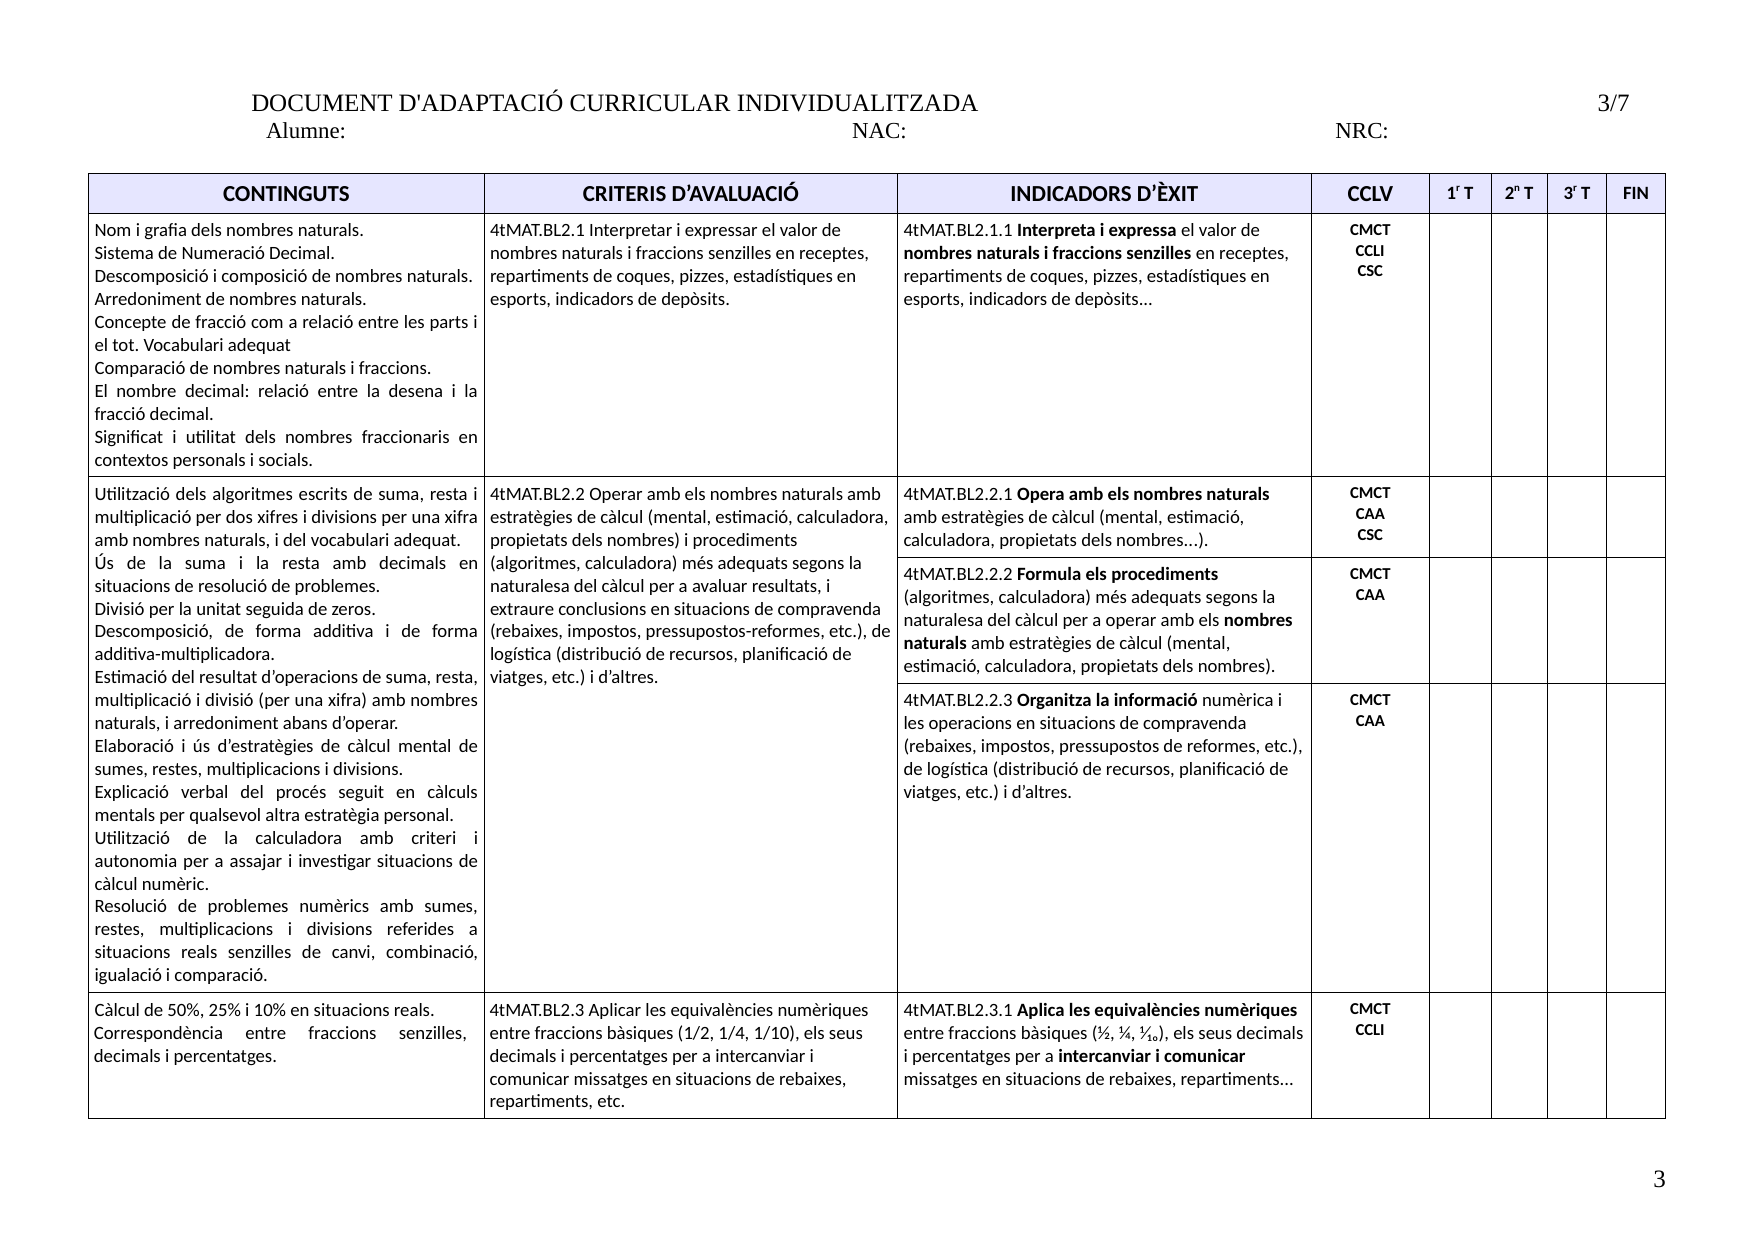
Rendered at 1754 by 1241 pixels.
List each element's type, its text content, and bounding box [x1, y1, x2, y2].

table_cell 4tMAT.BL2.1.1 Interpreta i expressa el valor de nombres naturals i fraccions senzilles en receptes, repartiments de coques, pizzes, estadístiques en esports, indicadors de depòsits... [898, 214, 1311, 476]
table_cell 4tMAT.BL2.3.1 Aplica les equivalències numèriques entre fraccions bàsiques (½, ¼, ⅟₁ₒ), els seus decimals i percentatges per a intercanviar i comunicar missatges en situacions de rebaixes, repartiments... [898, 993, 1311, 1118]
table_cell 2n T [1492, 174, 1547, 213]
table_cell FIN [1607, 174, 1665, 213]
table_cell [1548, 558, 1606, 683]
table_cell [1607, 993, 1665, 1118]
table_cell CONTINGUTS [89, 174, 484, 213]
table_cell 4tMAT.BL2.2.2 Formula els procediments (algoritmes, calculadora) més adequats segons la naturalesa del càlcul per a operar amb els nombres naturals amb estratègies de càlcul (mental, estimació, calculadora, propietats dels nombres). [898, 558, 1311, 683]
table_cell Utilització dels algoritmes escrits de suma, resta i multiplicació per dos xifres i divisions per una xifra amb nombres naturals, i del vocabulari adequat. Ús de la suma i la resta amb decimals en situacions de resolució de problemes. Divisió per la unitat seguida de zeros. Descomposició, de forma additiva i de forma additiva-multiplicadora. Estimació del resultat d’operacions de suma, resta, multiplicació i divisió (per una xifra) amb nombres naturals, i arredoniment abans d’operar. Elaboració i ús d’estratègies de càlcul mental de sumes, restes, multiplicacions i divisions. Explicació verbal del procés seguit en càlculs mentals per qualsevol altra estratègia personal. Utilització de la calculadora amb criteri i autonomia per a assajar i investigar situacions de càlcul numèric. Resolució de problemes numèrics amb sumes, restes, multiplicacions i divisions referides a situacions reals senzilles de canvi, combinació, igualació i comparació. [89, 477, 484, 992]
table_cell CRITERIS D’AVALUACIÓ [485, 174, 897, 213]
table_cell [1607, 558, 1665, 683]
table_cell 1r T [1430, 174, 1491, 213]
table_cell [1492, 477, 1547, 557]
table_cell [1430, 477, 1491, 557]
table_cell [1492, 684, 1547, 992]
table_cell CMCT CAA [1312, 558, 1429, 683]
table_cell [1548, 214, 1606, 476]
table_cell [1607, 477, 1665, 557]
table_cell [1430, 684, 1491, 992]
table_cell INDICADORS D’ÈXIT [898, 174, 1311, 213]
table_cell Càlcul de 50%, 25% i 10% en situacions reals. Correspondència entre fraccions senzilles, decimals i percentatges. [89, 993, 484, 1118]
table_cell [1492, 558, 1547, 683]
table_cell [1607, 684, 1665, 992]
table_cell 3r T [1548, 174, 1606, 213]
table_cell [1548, 684, 1606, 992]
table_cell [1430, 558, 1491, 683]
table_cell [1492, 214, 1547, 476]
table_cell CMCT CAA CSC [1312, 477, 1429, 557]
table_cell 4tMAT.BL2.2.3 Organitza la informació numèrica i les operacions en situacions de compravenda (rebaixes, impostos, pressupostos de reformes, etc.), de logística (distribució de recursos, planificació de viatges, etc.) i d’altres. [898, 684, 1311, 992]
table_cell [1492, 993, 1547, 1118]
table_cell Nom i grafia dels nombres naturals. Sistema de Numeració Decimal. Descomposició i composició de nombres naturals. Arredoniment de nombres naturals. Concepte de fracció com a relació entre les parts i el tot. Vocabulari adequat Comparació de nombres naturals i fraccions. El nombre decimal: relació entre la desena i la fracció decimal. Significat i utilitat dels nombres fraccionaris en contextos personals i socials. [89, 214, 484, 476]
table_cell CMCT CCLI [1312, 993, 1429, 1118]
table_cell CMCT CAA [1312, 684, 1429, 992]
table_cell [1548, 993, 1606, 1118]
table_cell CCLV [1312, 174, 1429, 213]
table_cell CMCT CCLI CSC [1312, 214, 1429, 476]
table_cell 4tMAT.BL2.2.1 Opera amb els nombres naturals amb estratègies de càlcul (mental, estimació, calculadora, propietats dels nombres...). [898, 477, 1311, 557]
table_cell [1430, 214, 1491, 476]
table_cell [1607, 214, 1665, 476]
table_cell 4tMAT.BL2.3 Aplicar les equivalències numèriques entre fraccions bàsiques (1/2, 1/4, 1/10), els seus decimals i percentatges per a intercanviar i comunicar missatges en situacions de rebaixes, repartiments, etc. [485, 993, 897, 1118]
table_cell 4tMAT.BL2.2 Operar amb els nombres naturals amb estratègies de càlcul (mental, estimació, calculadora, propietats dels nombres) i procediments (algoritmes, calculadora) més adequats segons la naturalesa del càlcul per a avaluar resultats, i extraure conclusions en situacions de compravenda (rebaixes, impostos, pressupostos-reformes, etc.), de logística (distribució de recursos, planificació de viatges, etc.) i d’altres. [485, 477, 897, 992]
table_cell [1548, 477, 1606, 557]
table_cell 4tMAT.BL2.1 Interpretar i expressar el valor de nombres naturals i fraccions senzilles en receptes, repartiments de coques, pizzes, estadístiques en esports, indicadors de depòsits. [485, 214, 897, 476]
table_cell [1430, 993, 1491, 1118]
